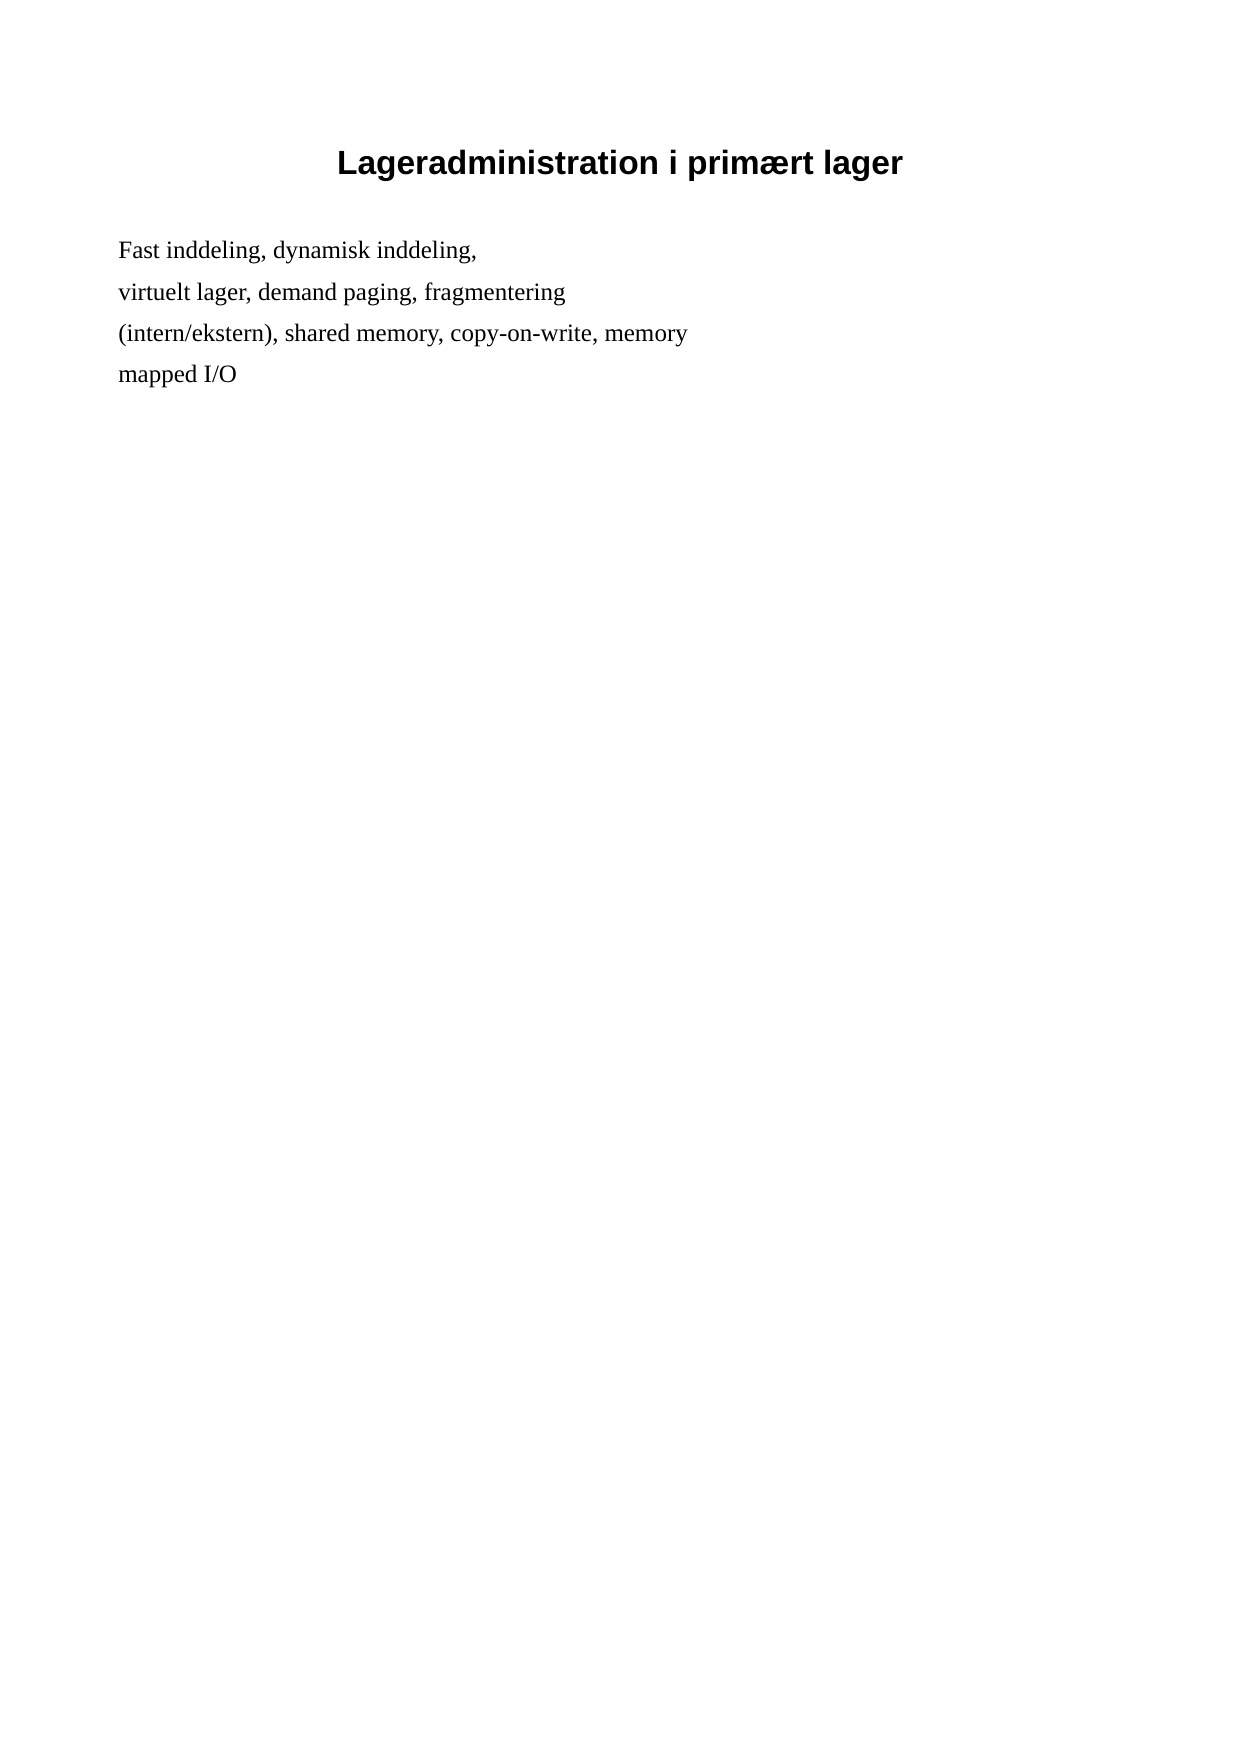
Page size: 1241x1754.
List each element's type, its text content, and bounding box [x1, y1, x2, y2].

text Fast inddeling, dynamisk inddeling, [118, 236, 1122, 264]
text mapped I/O [118, 359, 1122, 388]
subtitle Lageradministration i primært lager [118, 143, 1122, 182]
text virtuelt lager, demand paging, fragmentering [118, 277, 1122, 306]
text (intern/ekstern), shared memory, copy-on-write, memory [118, 318, 1122, 347]
